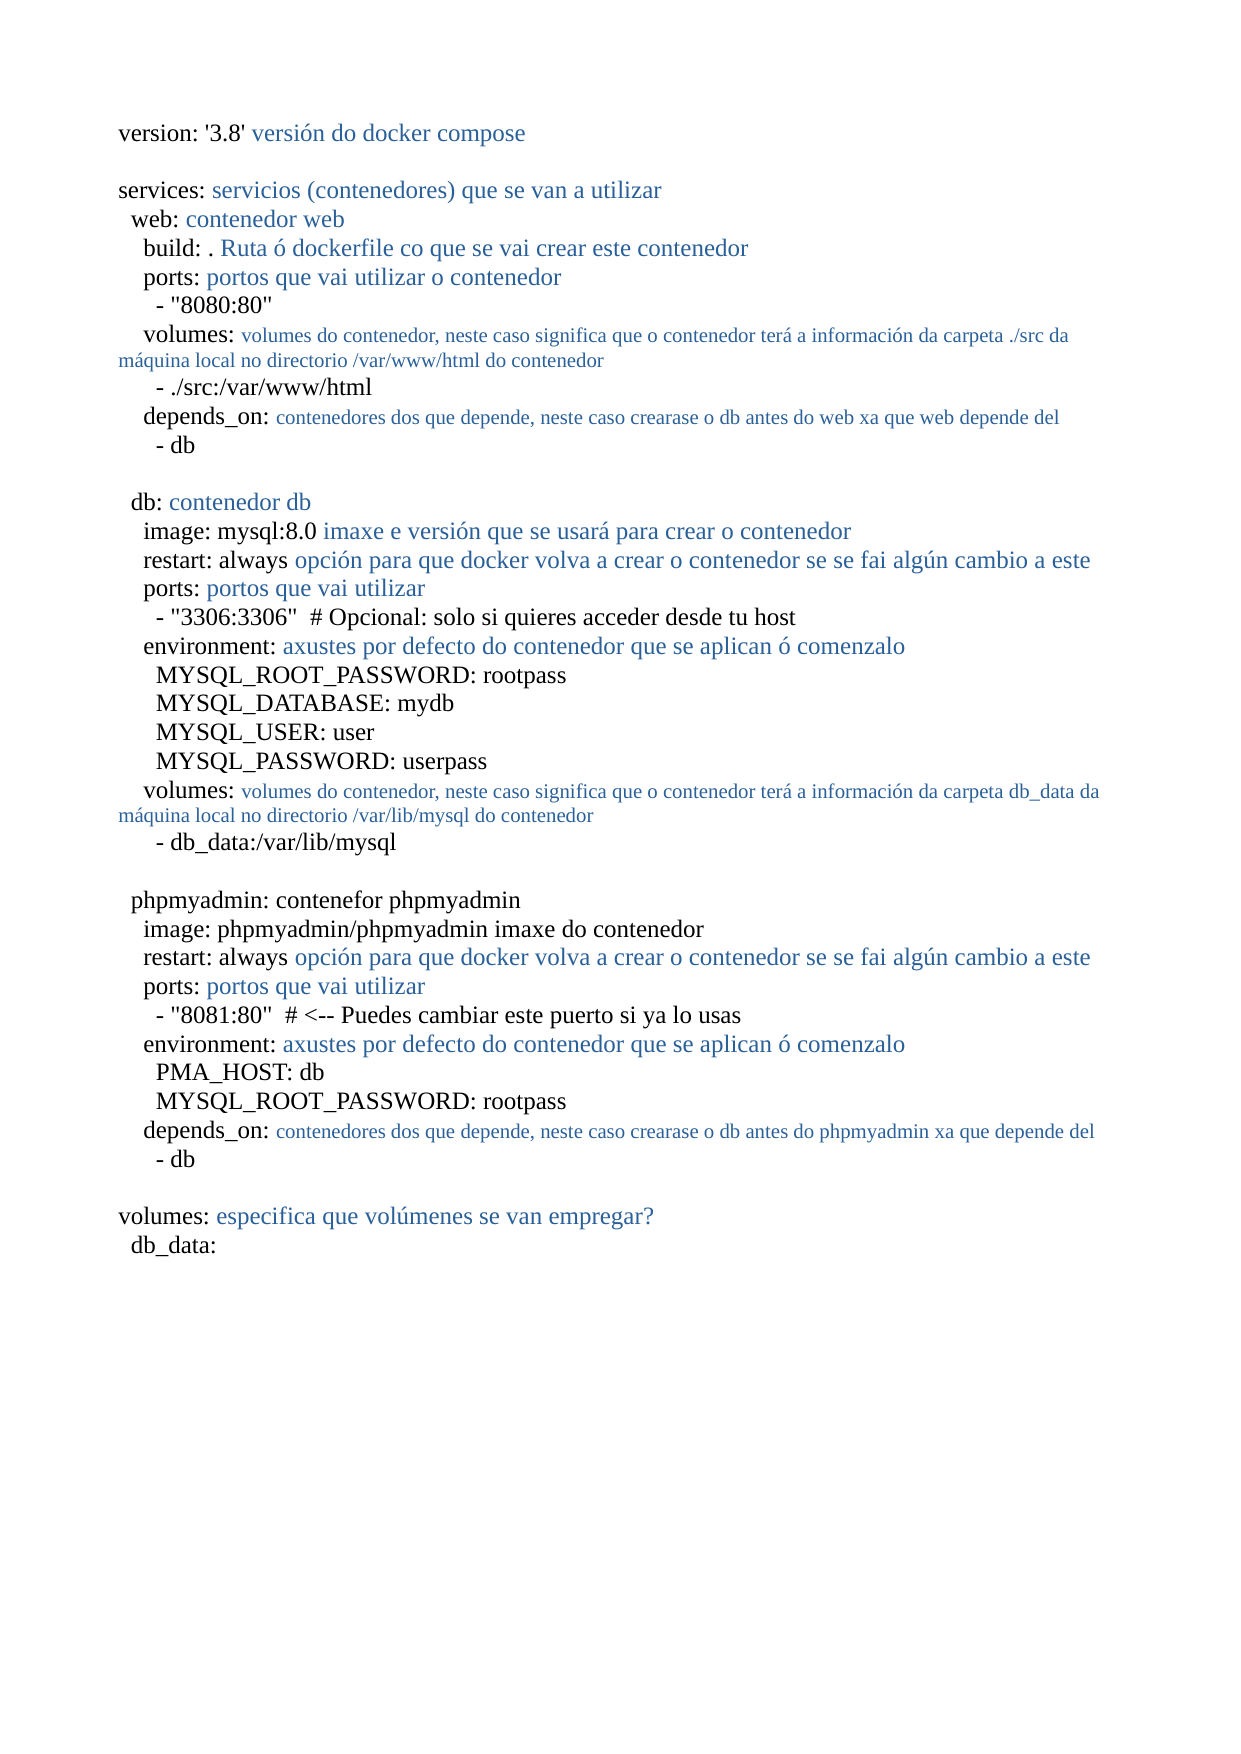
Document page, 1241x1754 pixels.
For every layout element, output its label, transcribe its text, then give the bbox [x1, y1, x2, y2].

text image: mysql:8.0 imaxe e versión que se usará para crear o contenedor [118, 516, 1122, 545]
text - db [118, 430, 1122, 458]
text restart: always opción para que docker volva a crear o contenedor se se fai algún cambio a este [118, 942, 1122, 971]
text MYSQL_USER: user [118, 717, 1122, 746]
text ports: portos que vai utilizar [118, 573, 1122, 602]
text - "8081:80" # <-- Puedes cambiar este puerto si ya lo usas [118, 1000, 1122, 1029]
text - "3306:3306" # Opcional: solo si quieres acceder desde tu host [118, 602, 1122, 631]
text volumes: especifica que volúmenes se van empregar? [118, 1201, 1122, 1230]
text ports: portos que vai utilizar [118, 971, 1122, 1000]
text image: phpmyadmin/phpmyadmin imaxe do contenedor [118, 914, 1122, 942]
text build: . Ruta ó dockerfile co que se vai crear este contenedor [118, 233, 1122, 262]
text db: contenedor db [118, 487, 1122, 516]
text depends_on: contenedores dos que depende, neste caso crearase o db antes do web xa que web depende del [118, 401, 1122, 430]
text - ./src:/var/www/html [118, 372, 1122, 401]
text volumes: volumes do contenedor, neste caso significa que o contenedor terá a información da carpeta db_data da máquina local no directorio /var/lib/mysql do contenedor [118, 775, 1122, 827]
text depends_on: contenedores dos que depende, neste caso crearase o db antes do phpmyadmin xa que depende del [118, 1115, 1122, 1144]
text environment: axustes por defecto do contenedor que se aplican ó comenzalo [118, 1029, 1122, 1057]
text services: servicios (contenedores) que se van a utilizar [118, 176, 1122, 204]
text - db [118, 1144, 1122, 1172]
text - "8080:80" [118, 291, 1122, 319]
text volumes: volumes do contenedor, neste caso significa que o contenedor terá a información da carpeta ./src da máquina local no directorio /var/www/html do contenedor [118, 319, 1122, 372]
text MYSQL_ROOT_PASSWORD: rootpass [118, 1086, 1122, 1115]
text MYSQL_PASSWORD: userpass [118, 746, 1122, 775]
text PMA_HOST: db [118, 1057, 1122, 1086]
text restart: always opción para que docker volva a crear o contenedor se se fai algún cambio a este [118, 545, 1122, 573]
text db_data: [118, 1230, 1122, 1259]
text ports: portos que vai utilizar o contenedor [118, 262, 1122, 291]
text environment: axustes por defecto do contenedor que se aplican ó comenzalo [118, 631, 1122, 660]
text phpmyadmin: contenefor phpmyadmin [118, 885, 1122, 914]
text MYSQL_DATABASE: mydb [118, 688, 1122, 717]
text version: '3.8' versión do docker compose [118, 118, 1122, 147]
text web: contenedor web [118, 204, 1122, 233]
text MYSQL_ROOT_PASSWORD: rootpass [118, 660, 1122, 688]
text - db_data:/var/lib/mysql [118, 827, 1122, 856]
